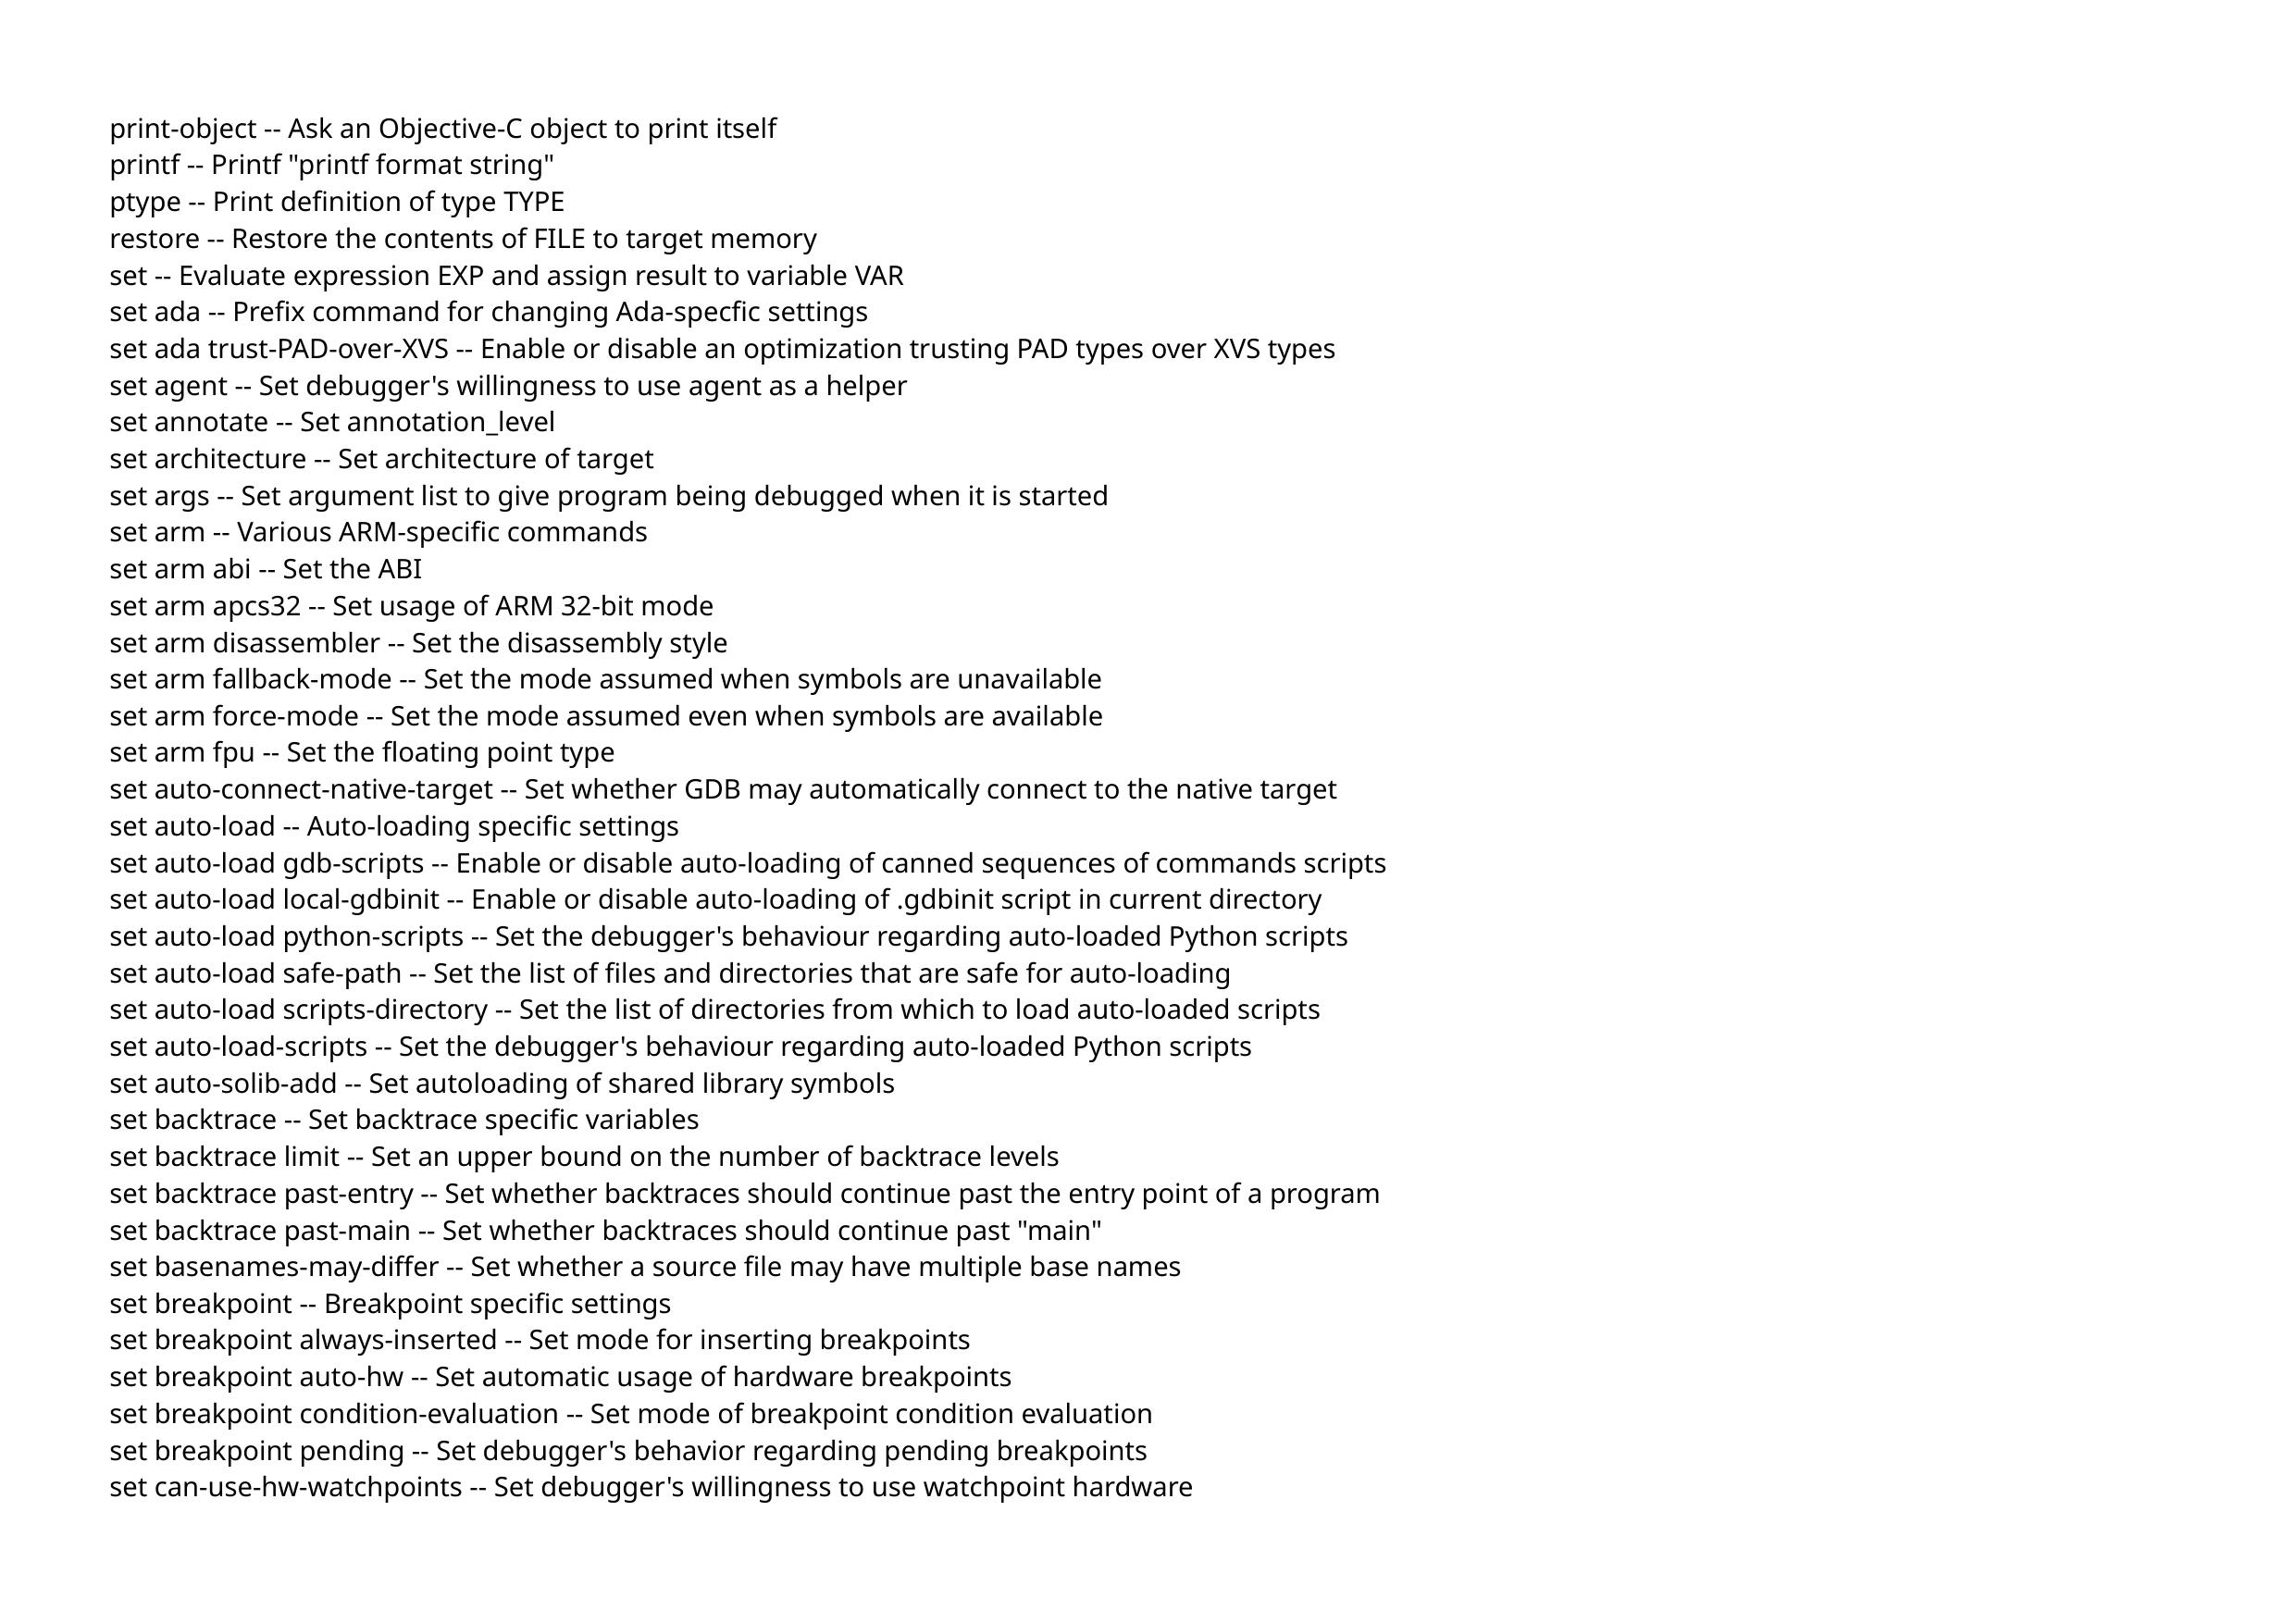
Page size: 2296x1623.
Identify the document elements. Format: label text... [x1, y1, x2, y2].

text print-object -- Ask an Objective-C object to print itself printf -- Printf "printf format string" ptype -- Print definition of type TYPE restore -- Restore the contents of FILE to target memory set -- Evaluate expression EXP and assign result to variable VAR set ada -- Prefix command for changing Ada-specfic settings set ada trust-PAD-over-XVS -- Enable or disable an optimization trusting PAD types over XVS types set agent -- Set debugger's willingness to use agent as a helper set annotate -- Set annotation_level set architecture -- Set architecture of target set args -- Set argument list to give program being debugged when it is started set arm -- Various ARM-specific commands set arm abi -- Set the ABI set arm apcs32 -- Set usage of ARM 32-bit mode set arm disassembler -- Set the disassembly style set arm fallback-mode -- Set the mode assumed when symbols are unavailable set arm force-mode -- Set the mode assumed even when symbols are available set arm fpu -- Set the floating point type set auto-connect-native-target -- Set whether GDB may automatically connect to the native target set auto-load -- Auto-loading specific settings set auto-load gdb-scripts -- Enable or disable auto-loading of canned sequences of commands scripts set auto-load local-gdbinit -- Enable or disable auto-loading of .gdbinit script in current directory set auto-load python-scripts -- Set the debugger's behaviour regarding auto-loaded Python scripts set auto-load safe-path -- Set the list of files and directories that are safe for auto-loading set auto-load scripts-directory -- Set the list of directories from which to load auto-loaded scripts set auto-load-scripts -- Set the debugger's behaviour regarding auto-loaded Python scripts set auto-solib-add -- Set autoloading of shared library symbols set backtrace -- Set backtrace specific variables set backtrace limit -- Set an upper bound on the number of backtrace levels set backtrace past-entry -- Set whether backtraces should continue past the entry point of a program set backtrace past-main -- Set whether backtraces should continue past "main" set basenames-may-differ -- Set whether a source file may have multiple base names set breakpoint -- Breakpoint specific settings set breakpoint always-inserted -- Set mode for inserting breakpoints set breakpoint auto-hw -- Set automatic usage of hardware breakpoints set breakpoint condition-evaluation -- Set mode of breakpoint condition evaluation set breakpoint pending -- Set debugger's behavior regarding pending breakpoints set can-use-hw-watchpoints -- Set debugger's willingness to use watchpoint hardware [109, 109, 2278, 1505]
